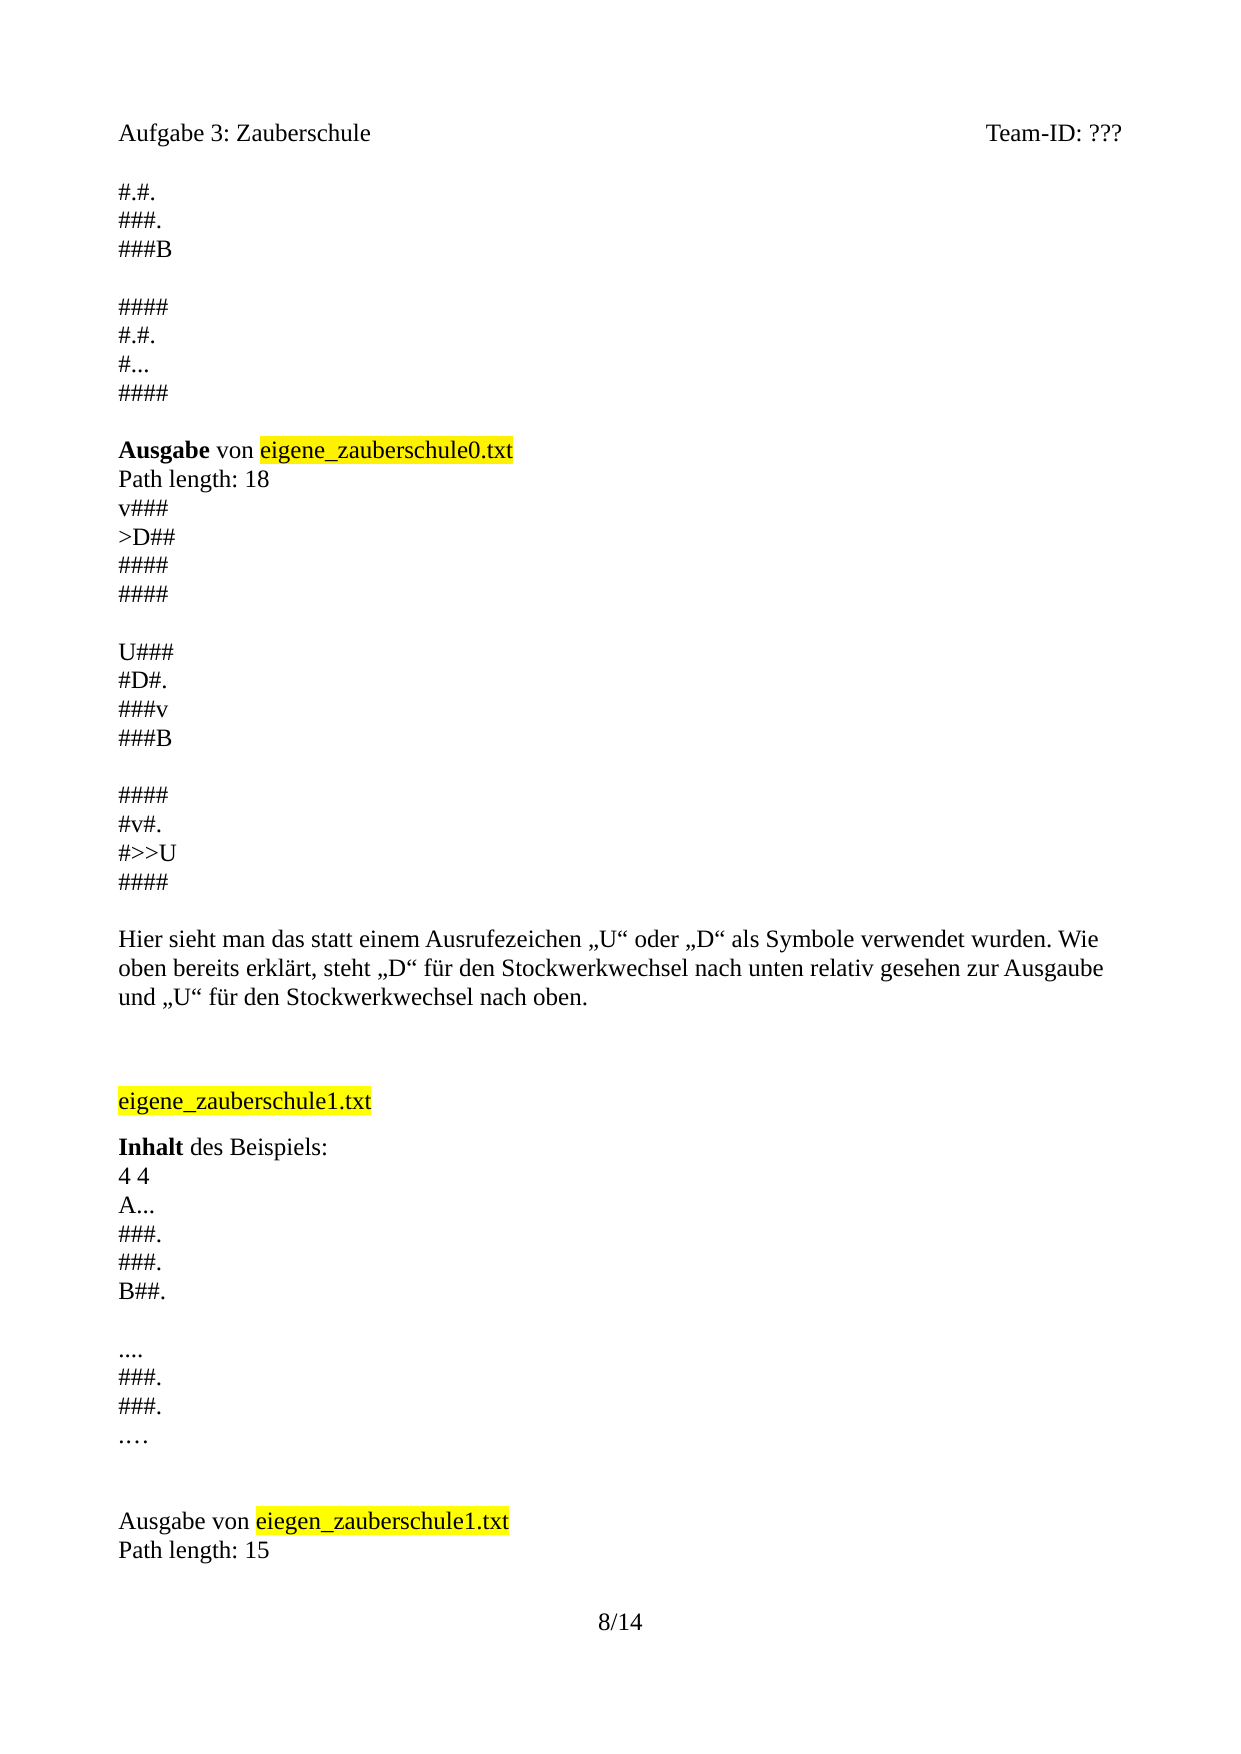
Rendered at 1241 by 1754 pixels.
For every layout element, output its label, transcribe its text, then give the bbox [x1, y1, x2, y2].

text Inhalt des Beispiels: [118, 1132, 1122, 1161]
text #... [118, 349, 1122, 378]
text ###v [118, 694, 1122, 723]
text #.#. [118, 321, 1122, 349]
text Ausgabe von eiegen_zauberschule1.txt [118, 1506, 1122, 1535]
text #D#. [118, 666, 1122, 694]
text #### [118, 292, 1122, 321]
text Hier sieht man das statt einem Ausrufezeichen „U“ oder „D“ als Symbole verwendet wurden. Wie oben bereits erklärt, steht „D“ für den Stockwerkwechsel nach unten relativ gesehen zur Ausgaube und „U“ für den Stockwerkwechsel nach oben. [118, 924, 1122, 1011]
text #v#. [118, 809, 1122, 838]
text Path length: 15 [118, 1535, 1122, 1564]
text #### [118, 579, 1122, 608]
text #.#. [118, 177, 1122, 206]
text ###B [118, 234, 1122, 263]
text .… [118, 1420, 1122, 1449]
text U### [118, 637, 1122, 666]
text ###. [118, 1219, 1122, 1247]
text ###B [118, 723, 1122, 752]
text ###. [118, 1391, 1122, 1420]
text #### [118, 867, 1122, 896]
text Ausgabe von eigene_zauberschule0.txt [118, 436, 1122, 464]
text .... [118, 1334, 1122, 1362]
text >D## [118, 522, 1122, 551]
text A... [118, 1190, 1122, 1219]
text Path length: 18 [118, 464, 1122, 493]
text 4 4 [118, 1161, 1122, 1190]
text #### [118, 378, 1122, 407]
text v### [118, 493, 1122, 522]
text #>>U [118, 838, 1122, 867]
text B##. [118, 1276, 1122, 1305]
text ###. [118, 1362, 1122, 1391]
text #### [118, 551, 1122, 579]
text ###. [118, 206, 1122, 234]
text #### [118, 781, 1122, 809]
text eigene_zauberschule1.txt [118, 1086, 1122, 1115]
text ###. [118, 1247, 1122, 1276]
